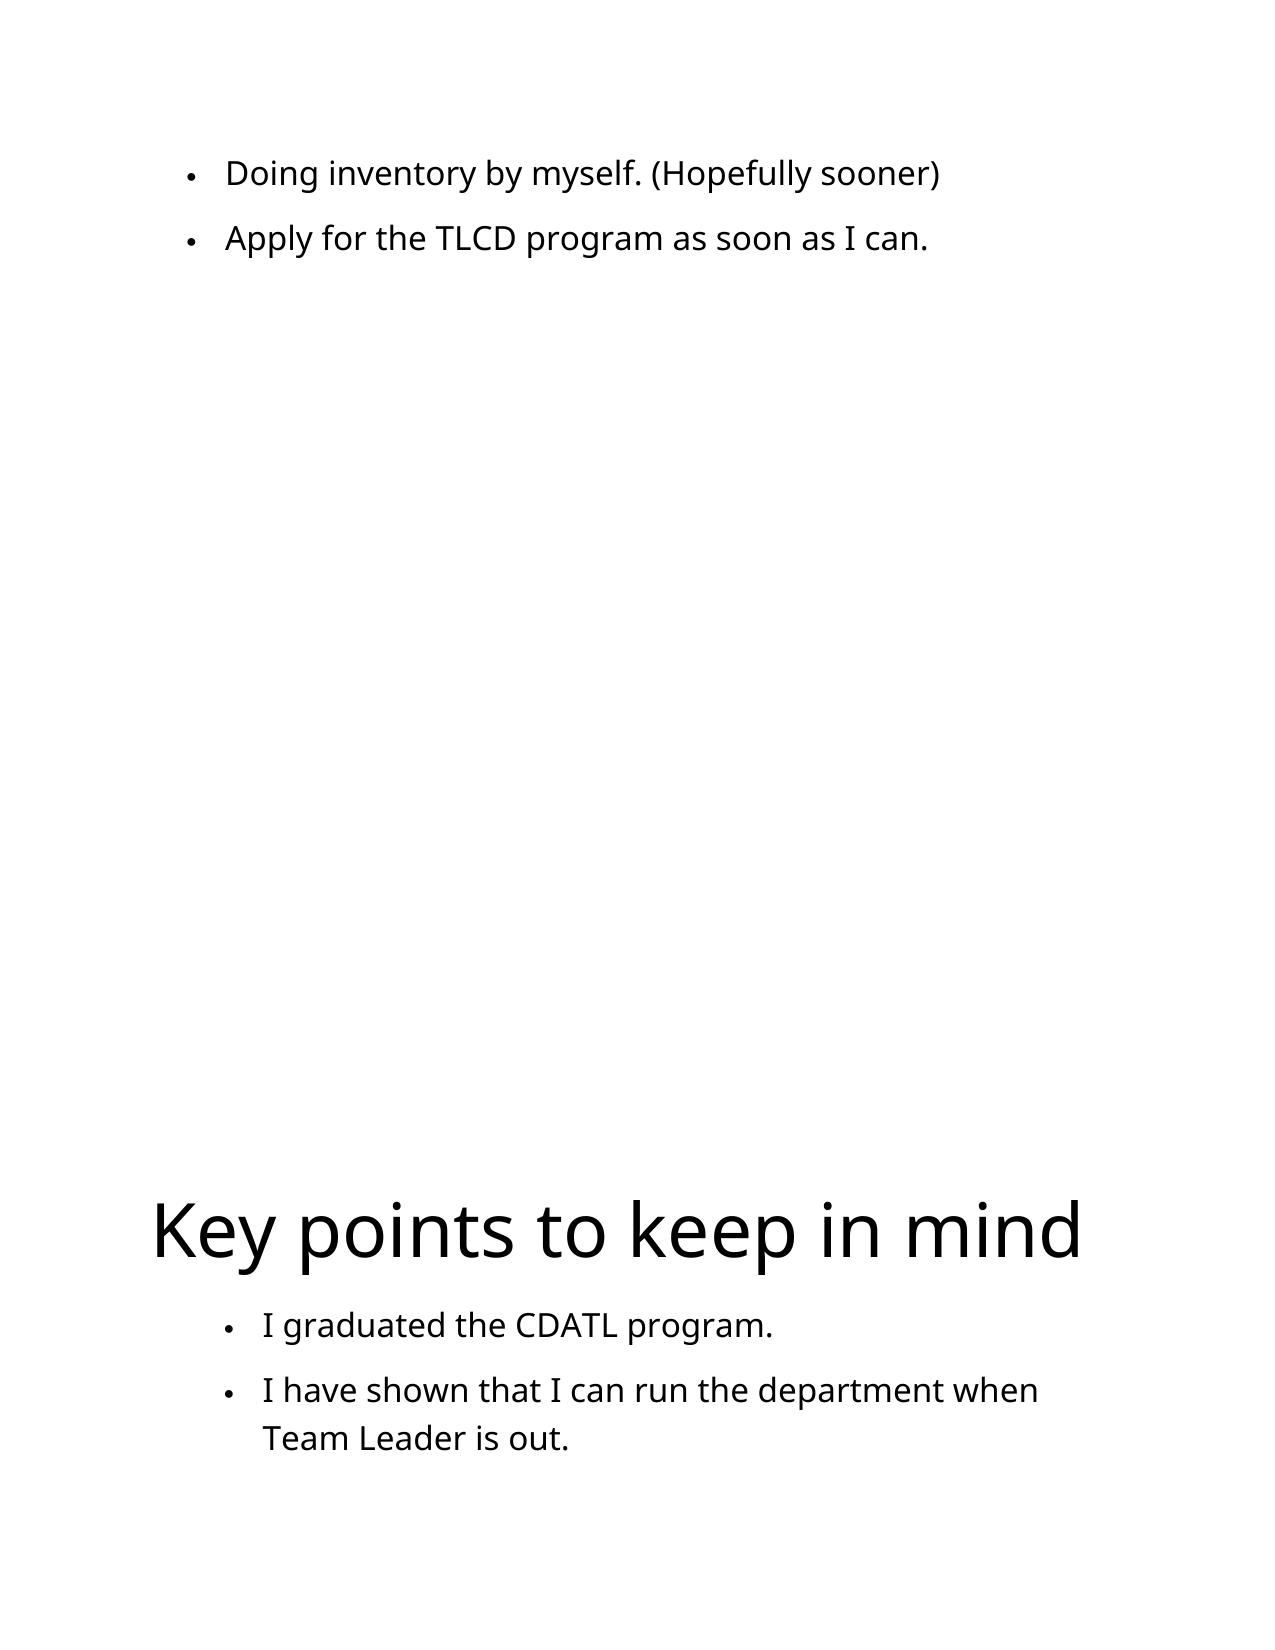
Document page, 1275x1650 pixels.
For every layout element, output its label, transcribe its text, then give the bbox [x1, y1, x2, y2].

list I have shown that I can run the department when Team Leader is out. [225, 1367, 1125, 1461]
text Key points to keep in mind [150, 1177, 1125, 1279]
list I graduated the CDATL program. [225, 1302, 1125, 1348]
list Apply for the TLCD program as soon as I can. [187, 215, 1125, 260]
list Doing inventory by myself. (Hopefully sooner) [187, 150, 1125, 195]
